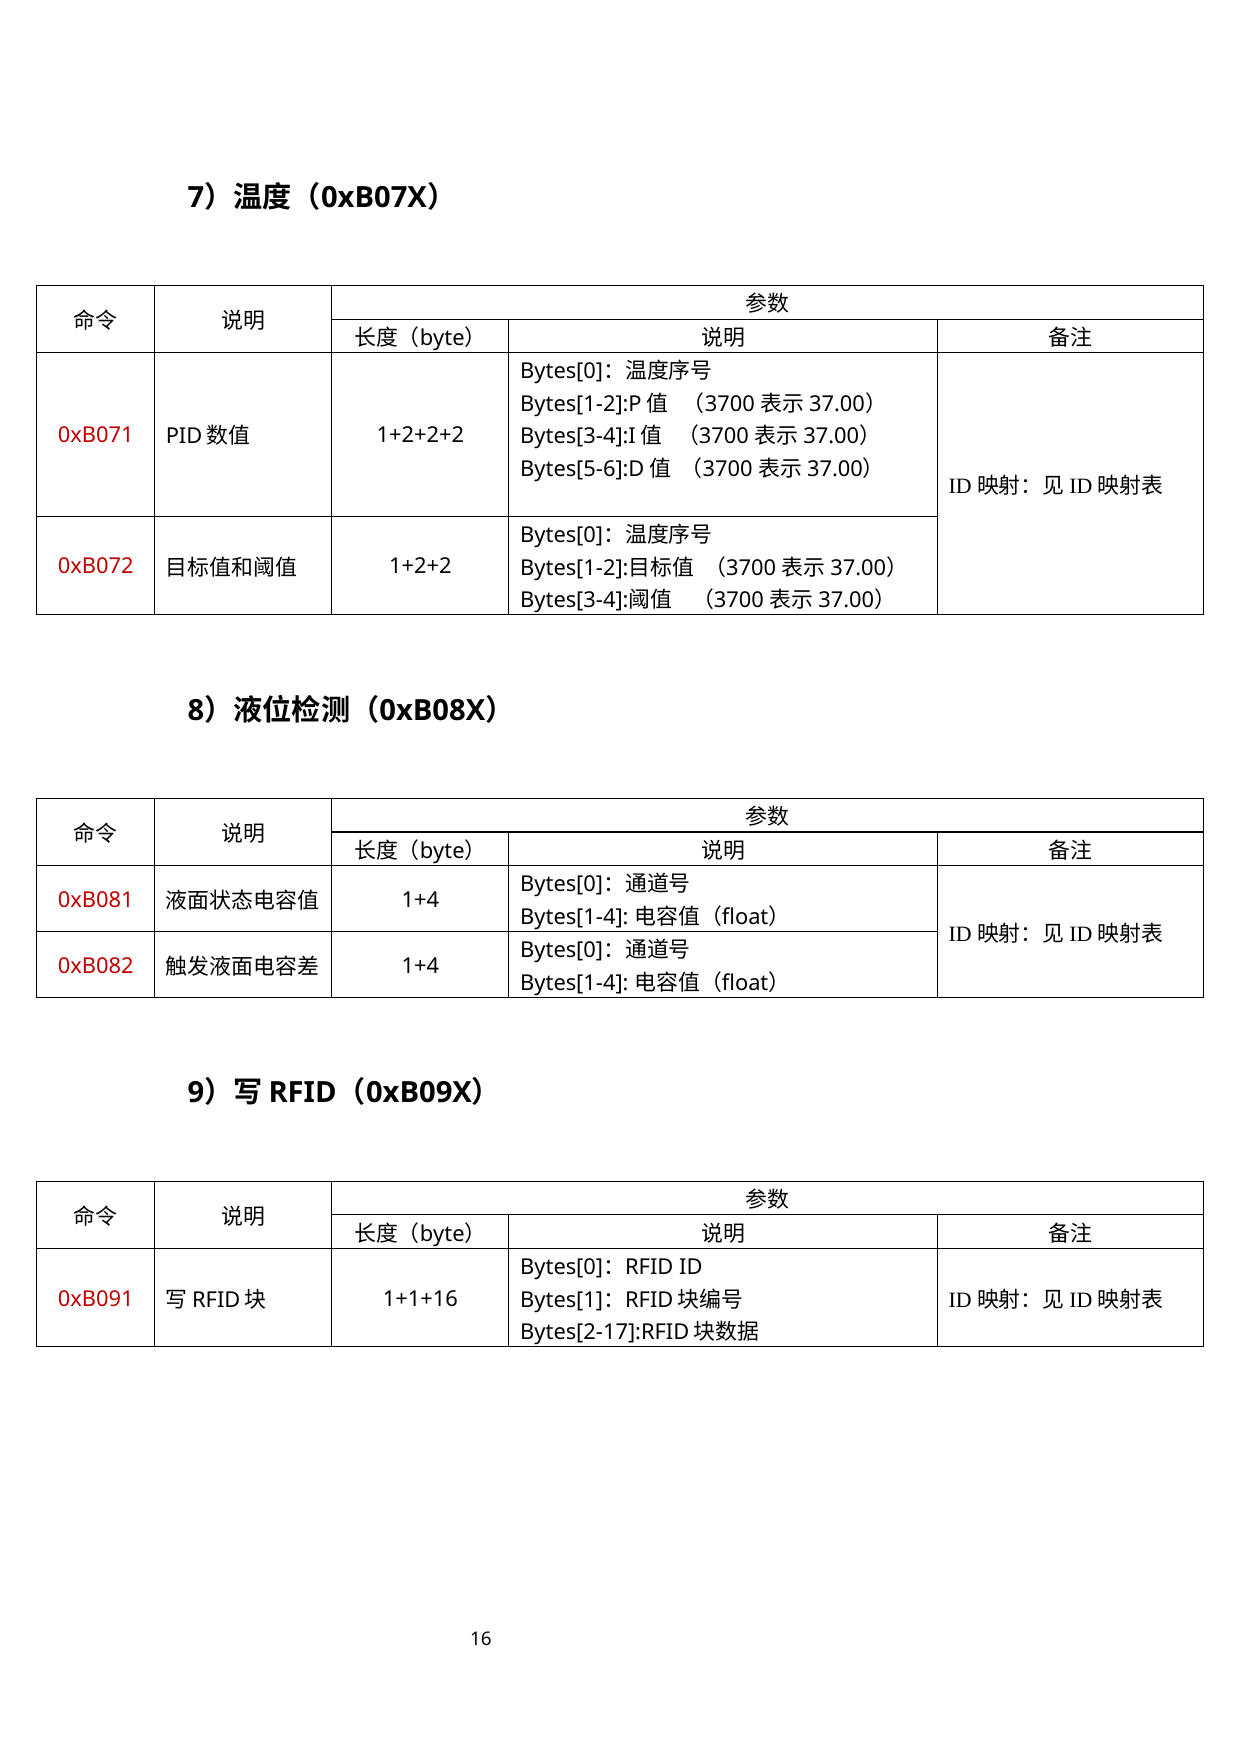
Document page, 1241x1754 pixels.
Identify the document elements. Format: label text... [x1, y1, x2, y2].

table_cell Bytes[0]：通道号 Bytes[1-4]: 电容值（float） [509, 932, 937, 997]
table_cell 1+2+2+2 [332, 353, 508, 516]
table_cell 1+2+2 [332, 517, 508, 614]
table_cell 1+4 [332, 866, 508, 931]
table_cell 液面状态电容值 [155, 866, 331, 931]
subtitle 8）液位检测（0xB08X） [187, 675, 1053, 740]
table_cell 备注 [938, 1215, 1203, 1248]
table_cell Bytes[0]：RFID ID Bytes[1]：RFID块编号 Bytes[2-17]:RFID块数据 [509, 1249, 937, 1346]
table_header 参数 [332, 1182, 1203, 1214]
table_cell 1+1+16 [332, 1249, 508, 1346]
table_cell 0xB072 [37, 517, 154, 614]
table_cell ID 映射：见 ID 映射表 [938, 866, 1203, 997]
table_header 说明 [155, 286, 331, 352]
table_cell 长度（byte） [332, 320, 508, 352]
table_cell Bytes[0]：温度序号 Bytes[1-2]:目标值 （3700 表示 37.00） Bytes[3-4]:阈值 （3700 表示 37.00） [509, 517, 937, 614]
table_cell ID 映射：见 ID 映射表 [938, 353, 1203, 614]
table_cell 0xB081 [37, 866, 154, 931]
table_header 参数 [332, 799, 1203, 831]
table_cell 备注 [938, 833, 1203, 865]
table_cell 0xB071 [37, 353, 154, 516]
table_cell 说明 [509, 833, 937, 865]
table_header 说明 [155, 1182, 331, 1248]
table_header 参数 [332, 286, 1203, 318]
table_cell 说明 [509, 320, 937, 352]
table_cell Bytes[0]：温度序号 Bytes[1-2]:P值 （3700 表示 37.00） Bytes[3-4]:I值 （3700 表示 37.00） Bytes[5-6]:D值 （3700 表示 37.00） [509, 353, 937, 516]
table_header 命令 [37, 1182, 154, 1248]
table_cell 写RFID块 [155, 1249, 331, 1346]
table_cell ID 映射：见 ID 映射表 [938, 1249, 1203, 1346]
subtitle 7）温度（0xB07X） [187, 162, 1053, 227]
table_cell 长度（byte） [332, 1215, 508, 1248]
table_cell 目标值和阈值 [155, 517, 331, 614]
table_header 命令 [37, 286, 154, 352]
table_cell 0xB091 [37, 1249, 154, 1346]
table_cell 备注 [938, 320, 1203, 352]
table_cell Bytes[0]：通道号 Bytes[1-4]: 电容值（float） [509, 866, 937, 931]
table_header 说明 [155, 799, 331, 865]
subtitle 9）写RFID（0xB09X） [187, 1058, 1053, 1123]
table_cell 触发液面电容差 [155, 932, 331, 997]
table_cell 0xB082 [37, 932, 154, 997]
table_cell 长度（byte） [332, 833, 508, 865]
table_cell 说明 [509, 1215, 937, 1248]
table_cell 1+4 [332, 932, 508, 997]
table_cell PID数值 [155, 353, 331, 516]
table_header 命令 [37, 799, 154, 865]
